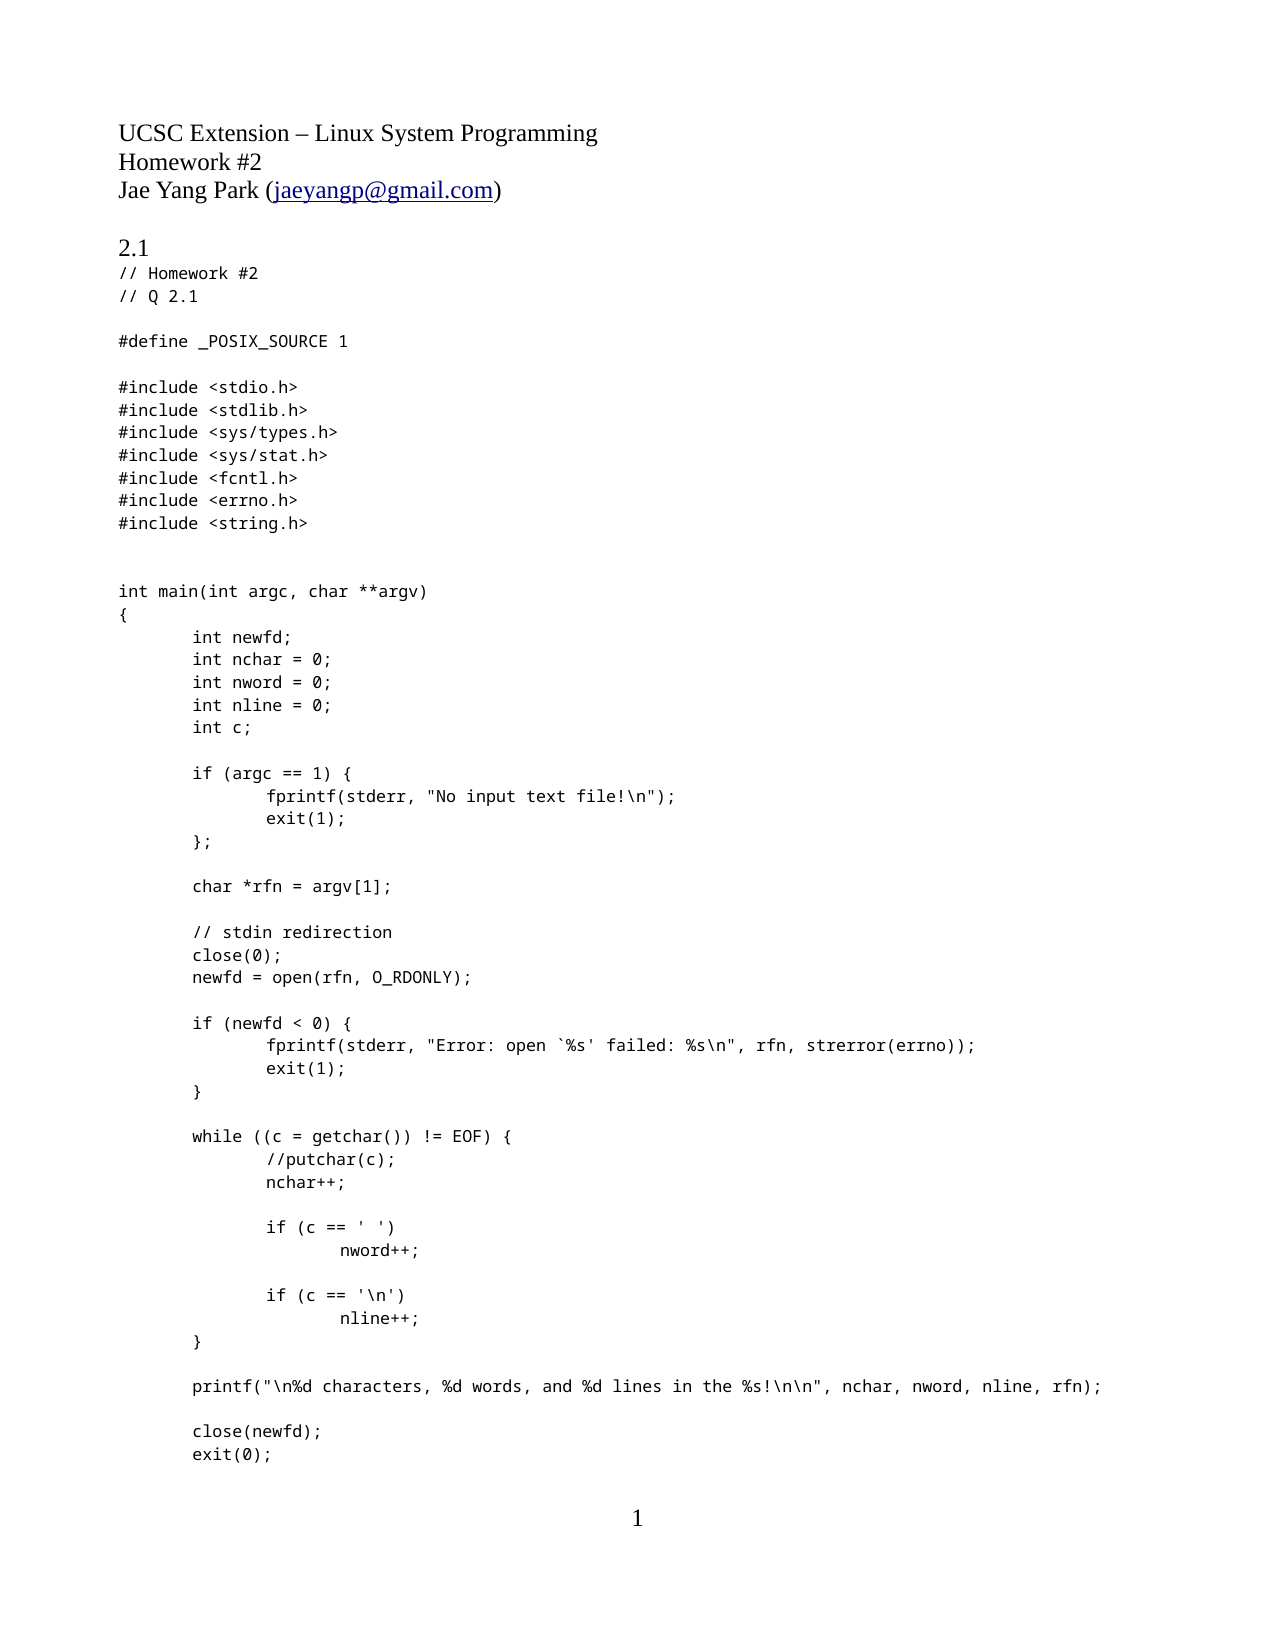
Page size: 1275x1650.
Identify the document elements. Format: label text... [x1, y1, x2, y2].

text if (argc == 1) { [118, 761, 1157, 784]
text int main(int argc, char **argv) [118, 580, 1157, 602]
text int newfd; [118, 625, 1157, 648]
text #include <sys/types.h> [118, 421, 1157, 443]
text { [118, 602, 1157, 625]
text } [118, 1079, 1157, 1102]
text int c; [118, 716, 1157, 739]
text } [118, 1329, 1157, 1352]
text #include <stdio.h> [118, 375, 1157, 398]
text if (c == '\n') [118, 1284, 1157, 1306]
text #include <stdlib.h> [118, 398, 1157, 421]
text // stdin redirection [118, 920, 1157, 943]
text fprintf(stderr, "Error: open `%s' failed: %s\n", rfn, strerror(errno)); [118, 1034, 1157, 1057]
text printf("\n%d characters, %d words, and %d lines in the %s!\n\n", nchar, nword, nline, rfn); [118, 1374, 1157, 1397]
text #include <sys/stat.h> [118, 443, 1157, 466]
text UCSC Extension – Linux System Programming [118, 118, 1157, 147]
text if (c == ' ') [118, 1216, 1157, 1238]
text if (newfd < 0) { [118, 1011, 1157, 1034]
text exit(1); [118, 1057, 1157, 1079]
text int nline = 0; [118, 693, 1157, 716]
text #include <string.h> [118, 512, 1157, 534]
text nline++; [118, 1306, 1157, 1329]
text int nchar = 0; [118, 648, 1157, 671]
text fprintf(stderr, "No input text file!\n"); [118, 784, 1157, 807]
text while ((c = getchar()) != EOF) { [118, 1125, 1157, 1147]
text newfd = open(rfn, O_RDONLY); [118, 966, 1157, 988]
text //putchar(c); [118, 1147, 1157, 1170]
text 2.1 [118, 233, 1157, 262]
text #define _POSIX_SOURCE 1 [118, 330, 1157, 353]
text nword++; [118, 1238, 1157, 1261]
text exit(0); [118, 1443, 1157, 1465]
text }; [118, 829, 1157, 852]
text // Q 2.1 [118, 284, 1157, 307]
text Homework #2 [118, 147, 1157, 176]
text Jae Yang Park (jaeyangp@gmail.com) [118, 176, 1157, 204]
text // Homework #2 [118, 262, 1157, 284]
text #include <fcntl.h> [118, 466, 1157, 489]
text exit(1); [118, 807, 1157, 829]
text close(newfd); [118, 1420, 1157, 1443]
text #include <errno.h> [118, 489, 1157, 512]
text nchar++; [118, 1170, 1157, 1193]
text char *rfn = argv[1]; [118, 875, 1157, 898]
text close(0); [118, 943, 1157, 966]
text int nword = 0; [118, 671, 1157, 693]
